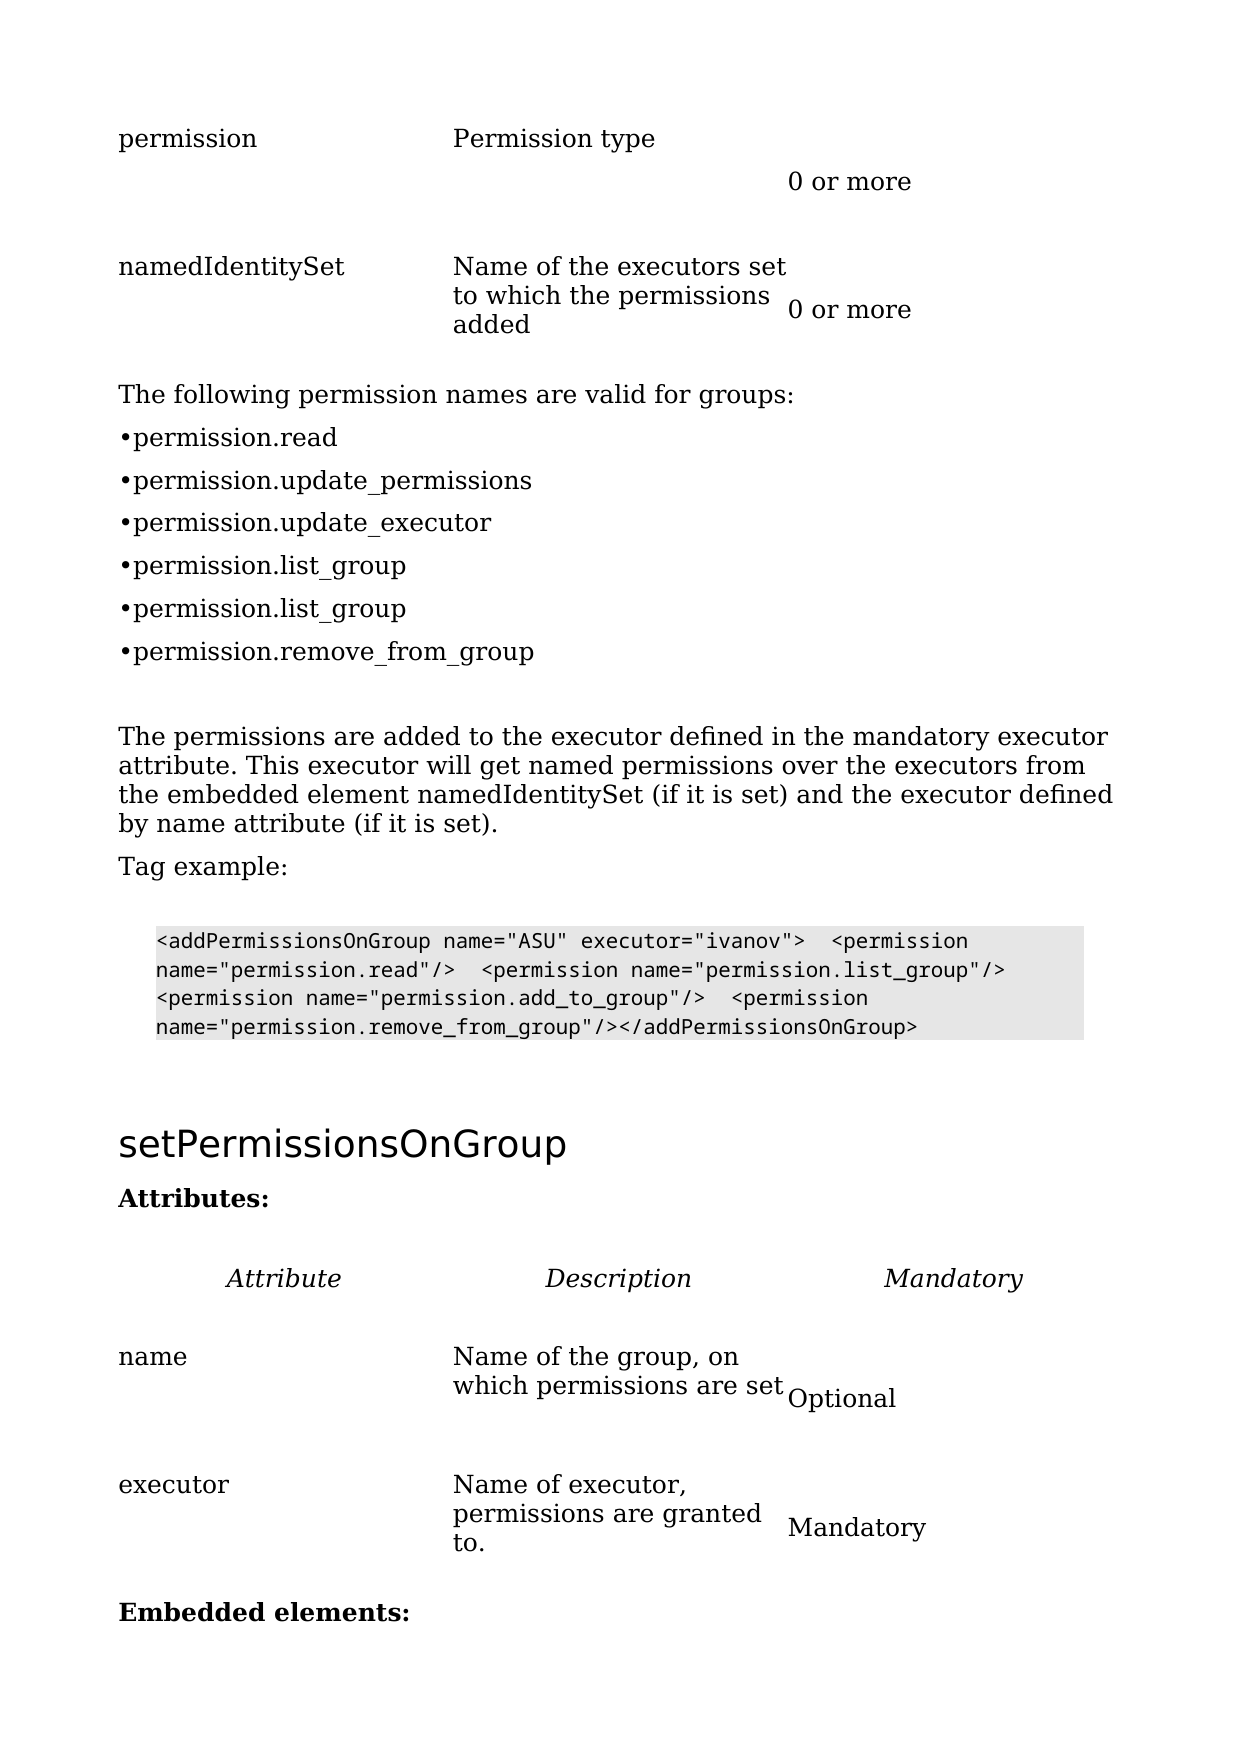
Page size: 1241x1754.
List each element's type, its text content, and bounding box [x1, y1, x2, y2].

table_header Attributes: [118, 1178, 1122, 1221]
table_header Description [453, 1221, 787, 1336]
subtitle setPermissionsOnGroup [118, 1123, 1122, 1166]
text The permissions are added to the executor defined in the mandatory executor attribute. This executor will get named permissions over the executors from the embedded element namedIdentitySet (if it is set) and the executor defined by name attribute (if it is set). [118, 722, 1122, 839]
table_header Mandatory [788, 1221, 1122, 1336]
text The following permission names are valid for groups: [118, 380, 1122, 409]
table_cell Name of the group, on which permissions are set [453, 1336, 787, 1464]
table_cell name [118, 1336, 453, 1464]
list permission.update_permissions [118, 466, 1122, 495]
table_cell Optional [788, 1336, 1122, 1464]
list permission.list_group [118, 594, 1122, 623]
table_cell Mandatory [788, 1464, 1122, 1592]
table_cell Permission type [453, 118, 787, 246]
table_cell 0 or more [788, 118, 1122, 246]
table_cell Name of executor, permissions are granted to. [453, 1464, 787, 1592]
table_cell executor [118, 1464, 453, 1592]
table_cell 0 or more [788, 246, 1122, 374]
table_cell Name of the executors set to which the permissions added [453, 246, 787, 374]
table_cell permission [118, 118, 453, 246]
text <addPermissionsOnGroup name="ASU" executor="ivanov"> <permission name="permission.read"/> <permission name="permission.list_group"/> <permission name="permission.add_to_group"/> <permission name="permission.remove_from_group"/></addPermissionsOnGroup> [156, 926, 1084, 1040]
table_header Attribute [118, 1221, 453, 1336]
list permission.read [118, 423, 1122, 452]
table_cell namedIdentitySet [118, 246, 453, 374]
text Tag example: [118, 852, 1122, 881]
list permission.update_executor [118, 508, 1122, 538]
list permission.list_group [118, 551, 1122, 580]
list permission.remove_from_group [118, 637, 1122, 666]
table_header Embedded elements: [118, 1592, 1122, 1635]
